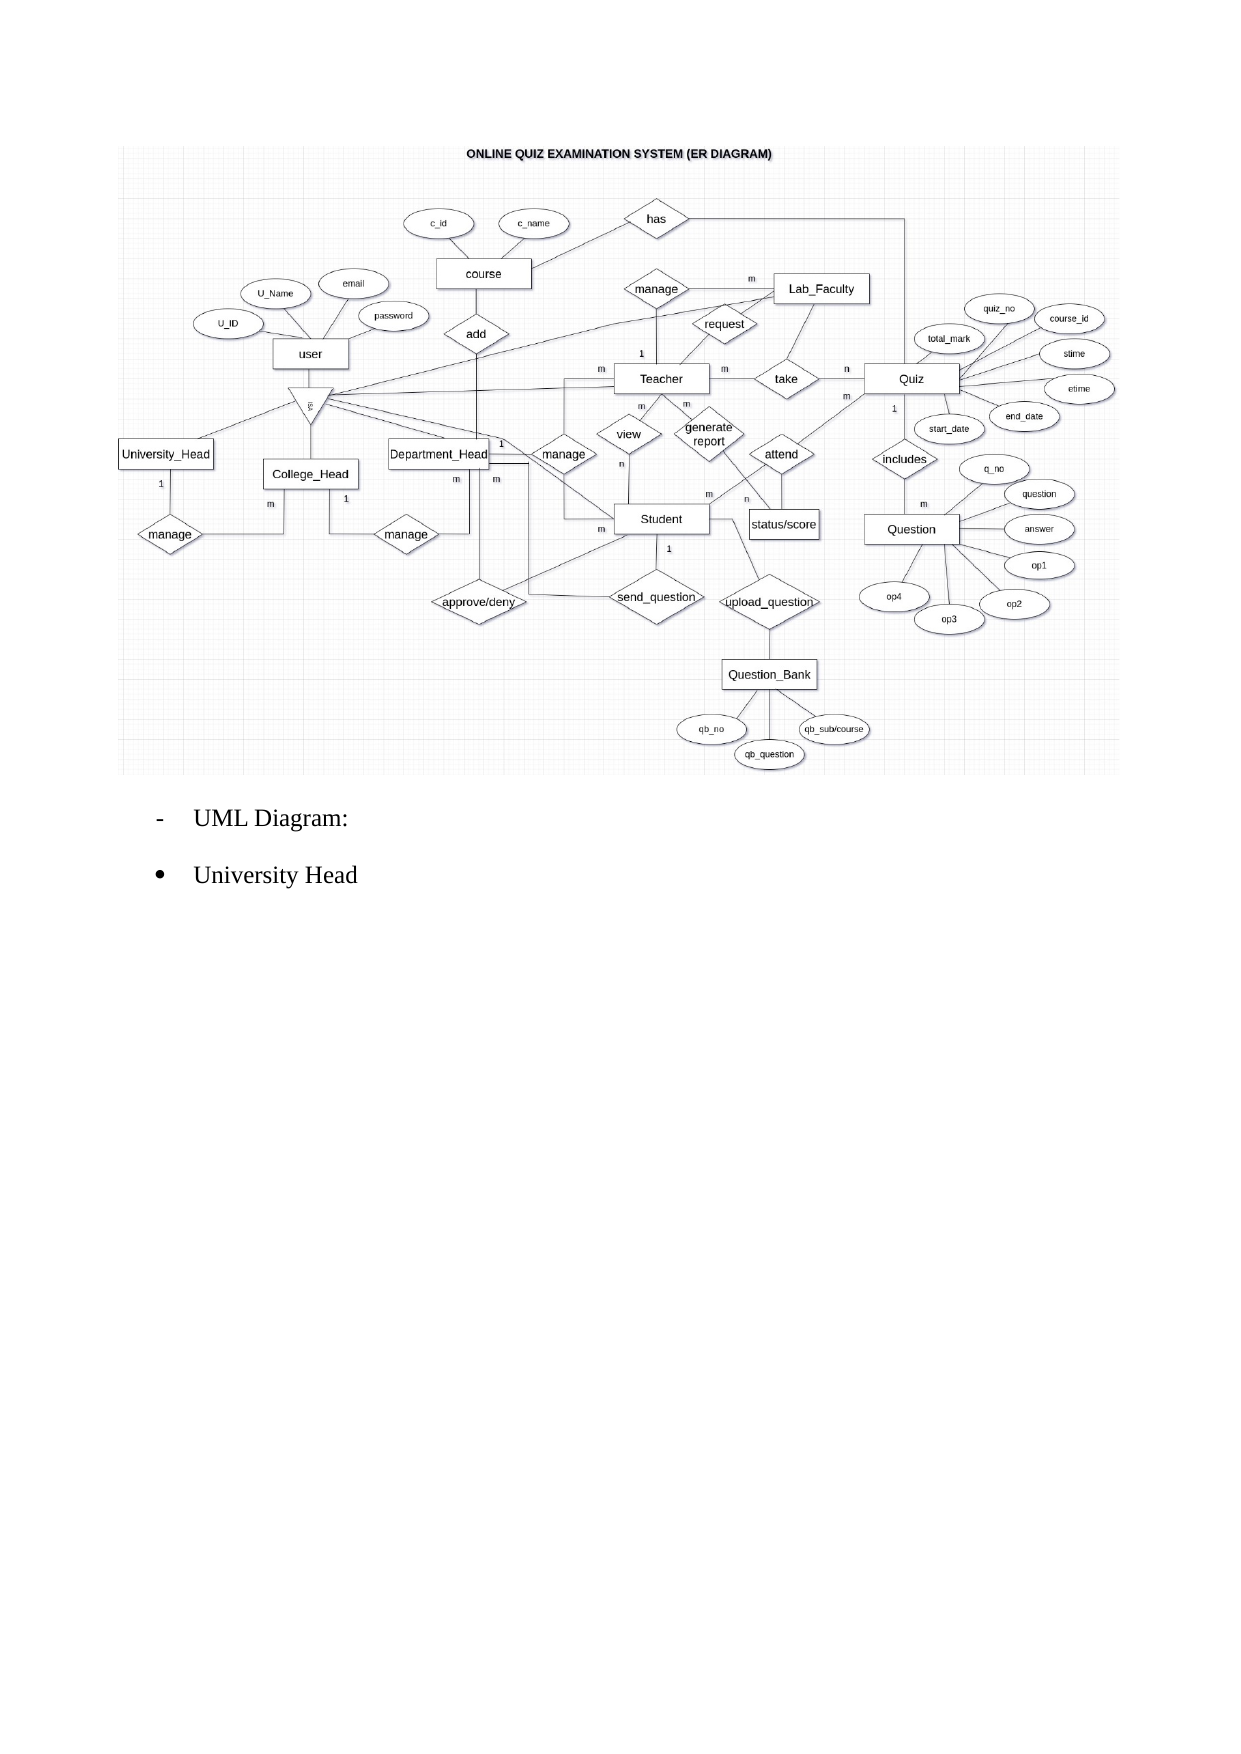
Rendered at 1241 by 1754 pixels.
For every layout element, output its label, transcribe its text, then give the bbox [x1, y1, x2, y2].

list UML Diagram: [156, 803, 1122, 832]
list University Head [156, 861, 1122, 889]
